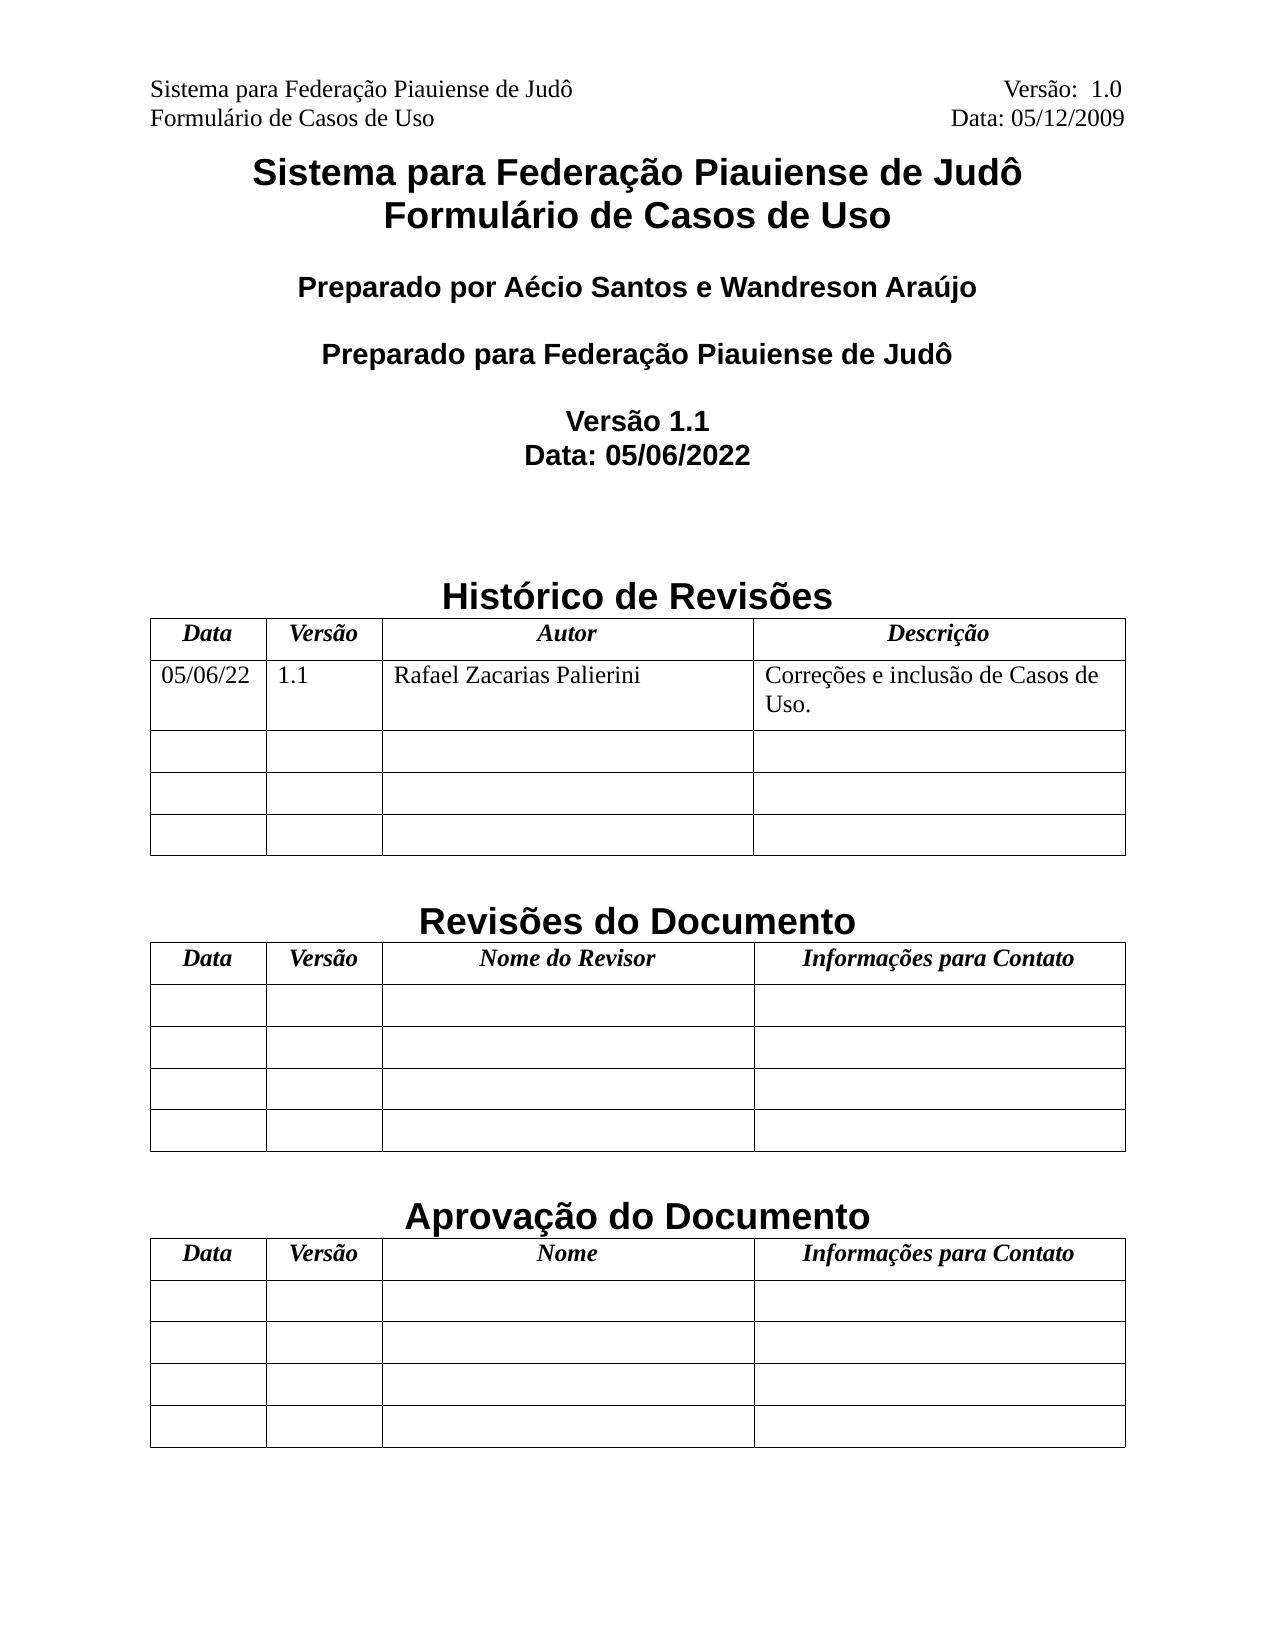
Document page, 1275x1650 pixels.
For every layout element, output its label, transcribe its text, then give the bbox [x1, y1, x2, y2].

table_cell [383, 731, 753, 772]
table_header Autor [383, 619, 753, 659]
title Revisões do Documento [150, 899, 1125, 942]
table_cell [151, 985, 266, 1026]
table_header Nome [383, 1239, 754, 1279]
title Preparado por Aécio Santos e Wandreson Araújo [150, 270, 1125, 303]
table_cell [151, 1069, 266, 1109]
table_cell [151, 773, 266, 813]
title Formulário de Casos de Uso [150, 193, 1125, 236]
table_cell [267, 1027, 382, 1067]
table_cell [383, 773, 753, 813]
table_header Data [151, 619, 266, 659]
table_cell [383, 1406, 754, 1447]
table_cell [383, 1281, 754, 1321]
table_cell 1.1 [267, 661, 382, 730]
table_cell [267, 1281, 382, 1321]
table_cell [267, 1406, 382, 1447]
title Versão 1.1 [150, 404, 1125, 437]
table_cell [151, 731, 266, 772]
table_cell [383, 1364, 754, 1405]
table_header Versão [267, 619, 382, 659]
table_cell [151, 1322, 266, 1363]
table_header Informações para Contato [755, 943, 1125, 984]
table_cell [383, 1027, 754, 1067]
table_header Descrição [754, 619, 1125, 659]
table_cell [151, 1364, 266, 1405]
table_cell [383, 1322, 754, 1363]
table_cell [151, 1281, 266, 1321]
table_header Versão [267, 943, 382, 984]
table_cell [151, 1406, 266, 1447]
table_cell [151, 1027, 266, 1067]
table_cell 05/06/22 [151, 661, 266, 730]
table_cell [754, 773, 1125, 813]
table_cell [755, 1110, 1125, 1151]
table_cell [267, 731, 382, 772]
table_cell [754, 731, 1125, 772]
table_cell [267, 773, 382, 813]
table_cell [267, 1322, 382, 1363]
title Data: 05/06/2022 [150, 437, 1125, 471]
table_header Nome do Revisor [383, 943, 754, 984]
table_cell [151, 815, 266, 855]
table_cell [755, 1281, 1125, 1321]
table_cell [267, 1364, 382, 1405]
title Aprovação do Documento [150, 1194, 1125, 1238]
text Sistema para Federação Piauiense de Judô [150, 150, 1125, 193]
table_cell [383, 985, 754, 1026]
table_cell [755, 1027, 1125, 1067]
title Histórico de Revisões [150, 574, 1125, 618]
title Preparado para Federação Piauiense de Judô [150, 337, 1125, 370]
table_cell [755, 1069, 1125, 1109]
table_cell [383, 1110, 754, 1151]
table_header Versão [267, 1239, 382, 1279]
table_cell Rafael Zacarias Palierini [383, 661, 753, 730]
table_cell [383, 1069, 754, 1109]
table_cell [754, 815, 1125, 855]
table_cell [151, 1110, 266, 1151]
table_cell [755, 1364, 1125, 1405]
table_cell [755, 1406, 1125, 1447]
table_cell [267, 815, 382, 855]
table_cell [755, 985, 1125, 1026]
table_cell [383, 815, 753, 855]
table_cell Correções e inclusão de Casos de Uso. [754, 661, 1125, 730]
table_cell [267, 985, 382, 1026]
table_cell [267, 1110, 382, 1151]
table_cell [267, 1069, 382, 1109]
table_cell [755, 1322, 1125, 1363]
table_header Data [151, 943, 266, 984]
table_header Informações para Contato [755, 1239, 1125, 1279]
table_header Data [151, 1239, 266, 1279]
